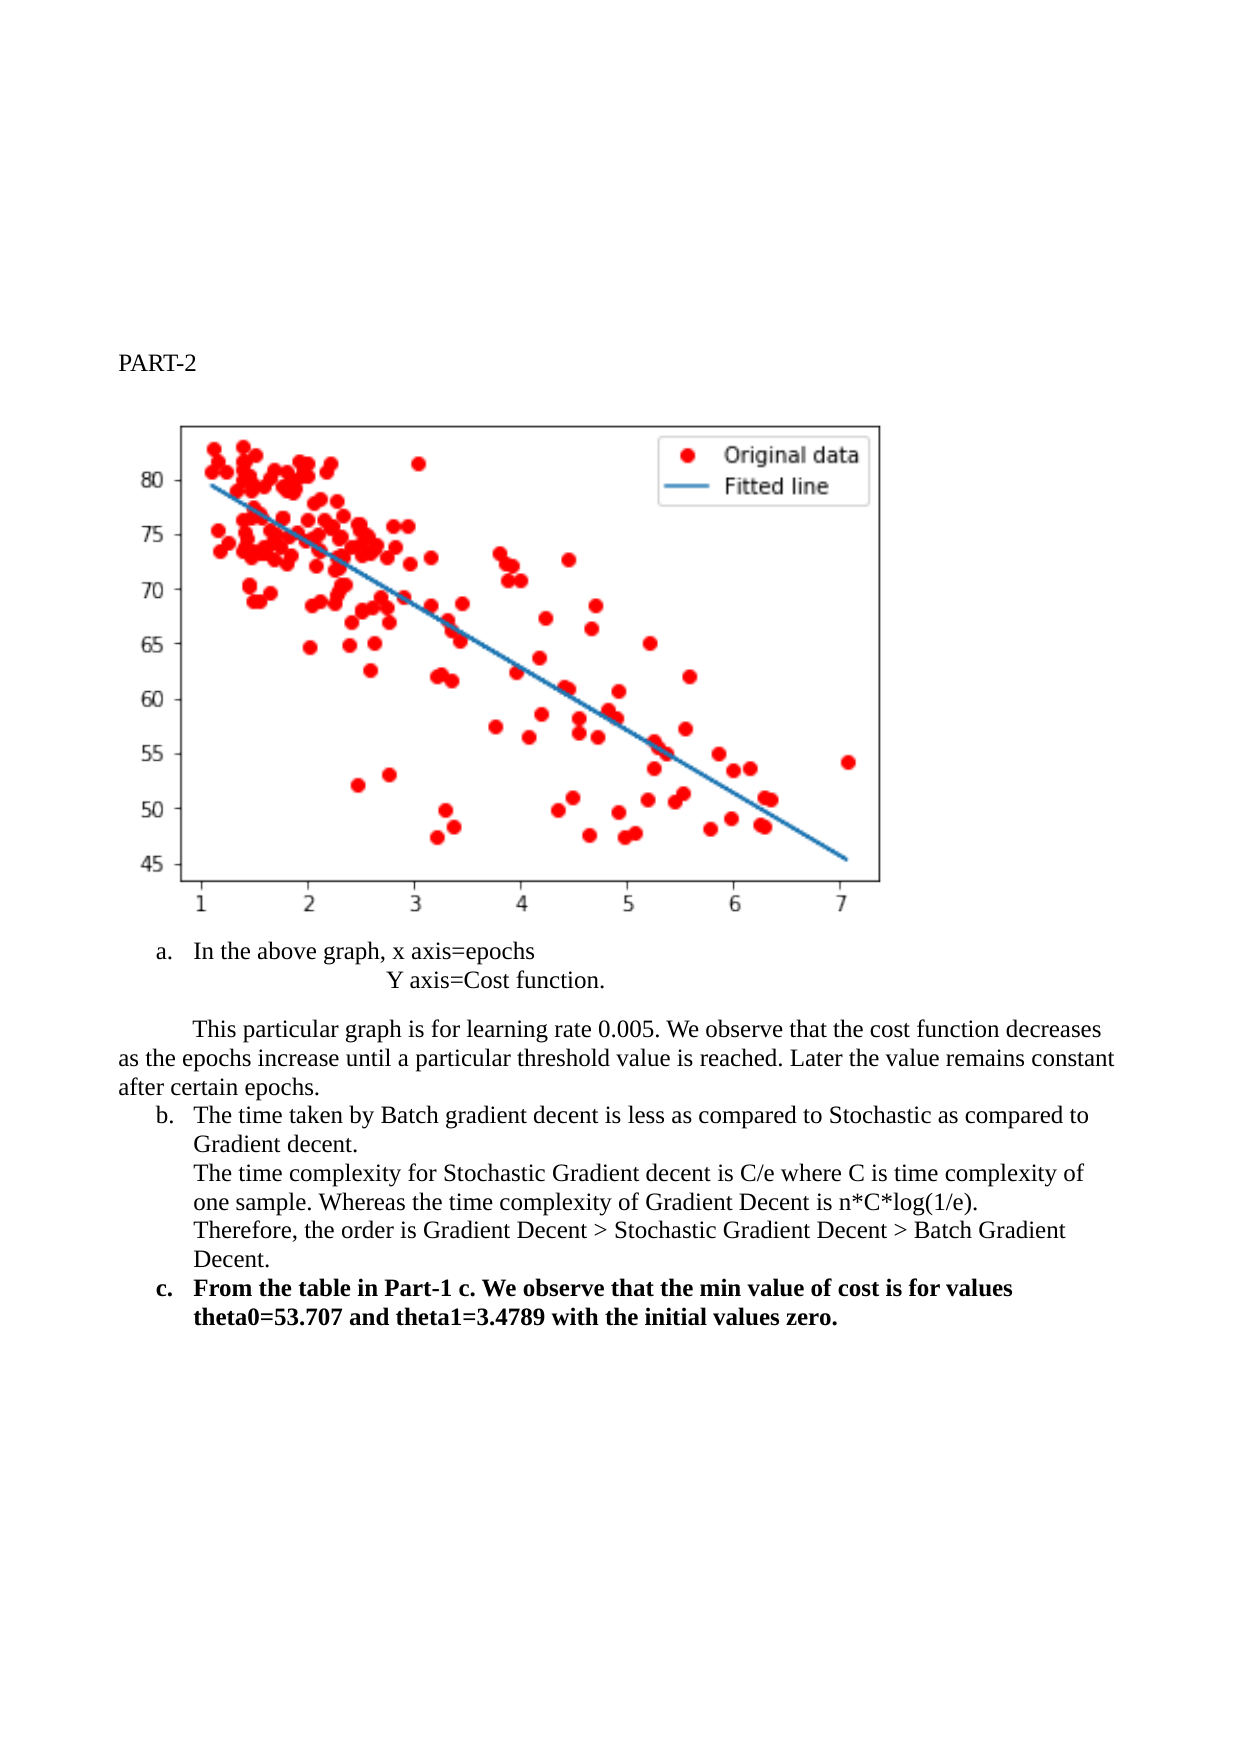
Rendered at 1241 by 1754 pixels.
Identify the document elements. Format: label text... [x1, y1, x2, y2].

text This particular graph is for learning rate 0.005. We observe that the cost function decreases as the epochs increase until a particular threshold value is reached. Later the value remains constant after certain epochs. [118, 1014, 1122, 1101]
picture [124, 405, 900, 931]
list The time complexity for Stochastic Gradient decent is C/e where C is time complexity of one sample. Whereas the time complexity of Gradient Decent is n*C*log(1/e). [193, 1158, 1122, 1216]
list Therefore, the order is Gradient Decent > Stochastic Gradient Decent > Batch Gradient Decent. [193, 1216, 1122, 1273]
list The time taken by Batch gradient decent is less as compared to Stochastic as compared to Gradient decent. [156, 1101, 1122, 1158]
list From the table in Part-1 c. We observe that the min value of cost is for values theta0=53.707 and theta1=3.4789 with the initial values zero. [156, 1273, 1122, 1331]
text PART-2 [118, 348, 1122, 377]
list In the above graph, x axis=epochs [156, 936, 1122, 965]
list Y axis=Cost function. [343, 965, 1122, 993]
